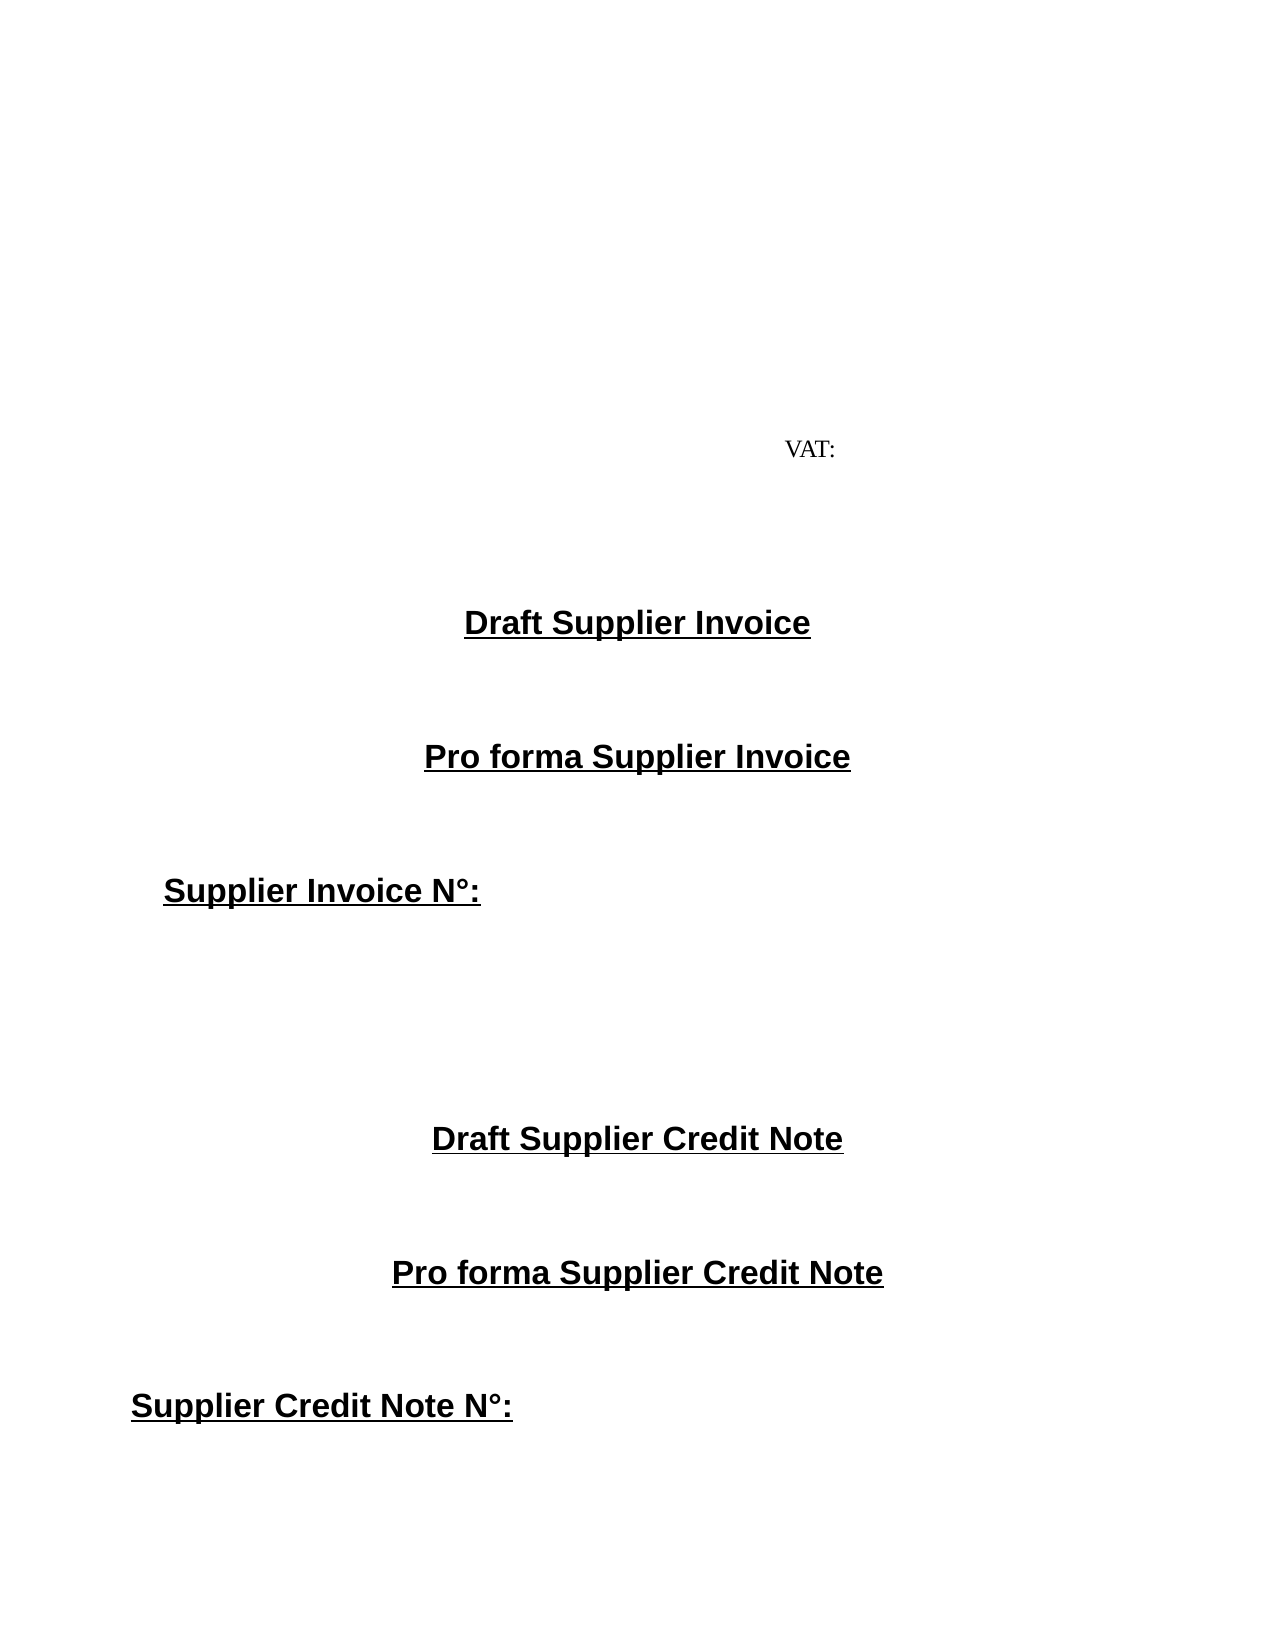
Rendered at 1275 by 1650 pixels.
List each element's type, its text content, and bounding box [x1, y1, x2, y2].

subtitle Draft Supplier Invoice [118, 603, 1157, 642]
text <line> [784, 348, 1157, 377]
text </when> [118, 1170, 1157, 1199]
text </when> [118, 1304, 1157, 1333]
text <when test="invoice.state == 'proforma'"> [118, 1199, 1157, 1228]
text <setLang(invoice.party.lang and invoice.party.lang.code or 'en_US')><invoice.setLang(invoice.party.lang and invoice.party.lang.code or 'en_US')><invoice.party.full_name> [784, 118, 1157, 262]
text </when> [118, 654, 1157, 683]
text <for each="line in invoice.invoice_address.full_address.split('\n')"> [784, 262, 1157, 348]
text <otherwise test=""> [118, 817, 1157, 845]
text </for> [784, 377, 1157, 406]
text </otherwise> [118, 1437, 1157, 1466]
text <when test="invoice.state == 'draft'"> [118, 1065, 1157, 1094]
text </if> [118, 979, 1157, 1008]
text </otherwise> [118, 922, 1157, 950]
subtitle Draft Supplier Credit Note [118, 1119, 1157, 1158]
text <when test="invoice.state == 'draft'"> [118, 549, 1157, 578]
text </if> [118, 1495, 1157, 1524]
text <otherwise test=""> [118, 1333, 1157, 1361]
text </choose> [118, 950, 1157, 979]
text </choose> [118, 1466, 1157, 1495]
subtitle Pro forma Supplier Invoice [118, 737, 1157, 775]
subtitle Pro forma Supplier Credit Note [118, 1253, 1157, 1291]
text <if test="invoice.type == 'in_credit_note'"> [118, 1008, 1157, 1037]
text </when> [118, 788, 1157, 817]
text VAT: <invoice.party.vat_code> [784, 434, 1157, 463]
text <when test="invoice.state == 'proforma'"> [118, 683, 1157, 712]
subtitle Supplier Credit Note N°:<invoice.number and ' ' + invoice.number or ''> [118, 1386, 1157, 1425]
text <choose test=""> [118, 521, 1157, 549]
subtitle Supplier Invoice N°:<invoice.number and ' ' + invoice.number or ''> [118, 870, 1157, 909]
text <if test="invoice.party.vat_code"> [784, 406, 1157, 434]
text </if> [784, 463, 1157, 492]
text <choose test=""> [118, 1037, 1157, 1065]
text <if test="invoice.type == 'in_invoice'"> [118, 492, 1157, 521]
